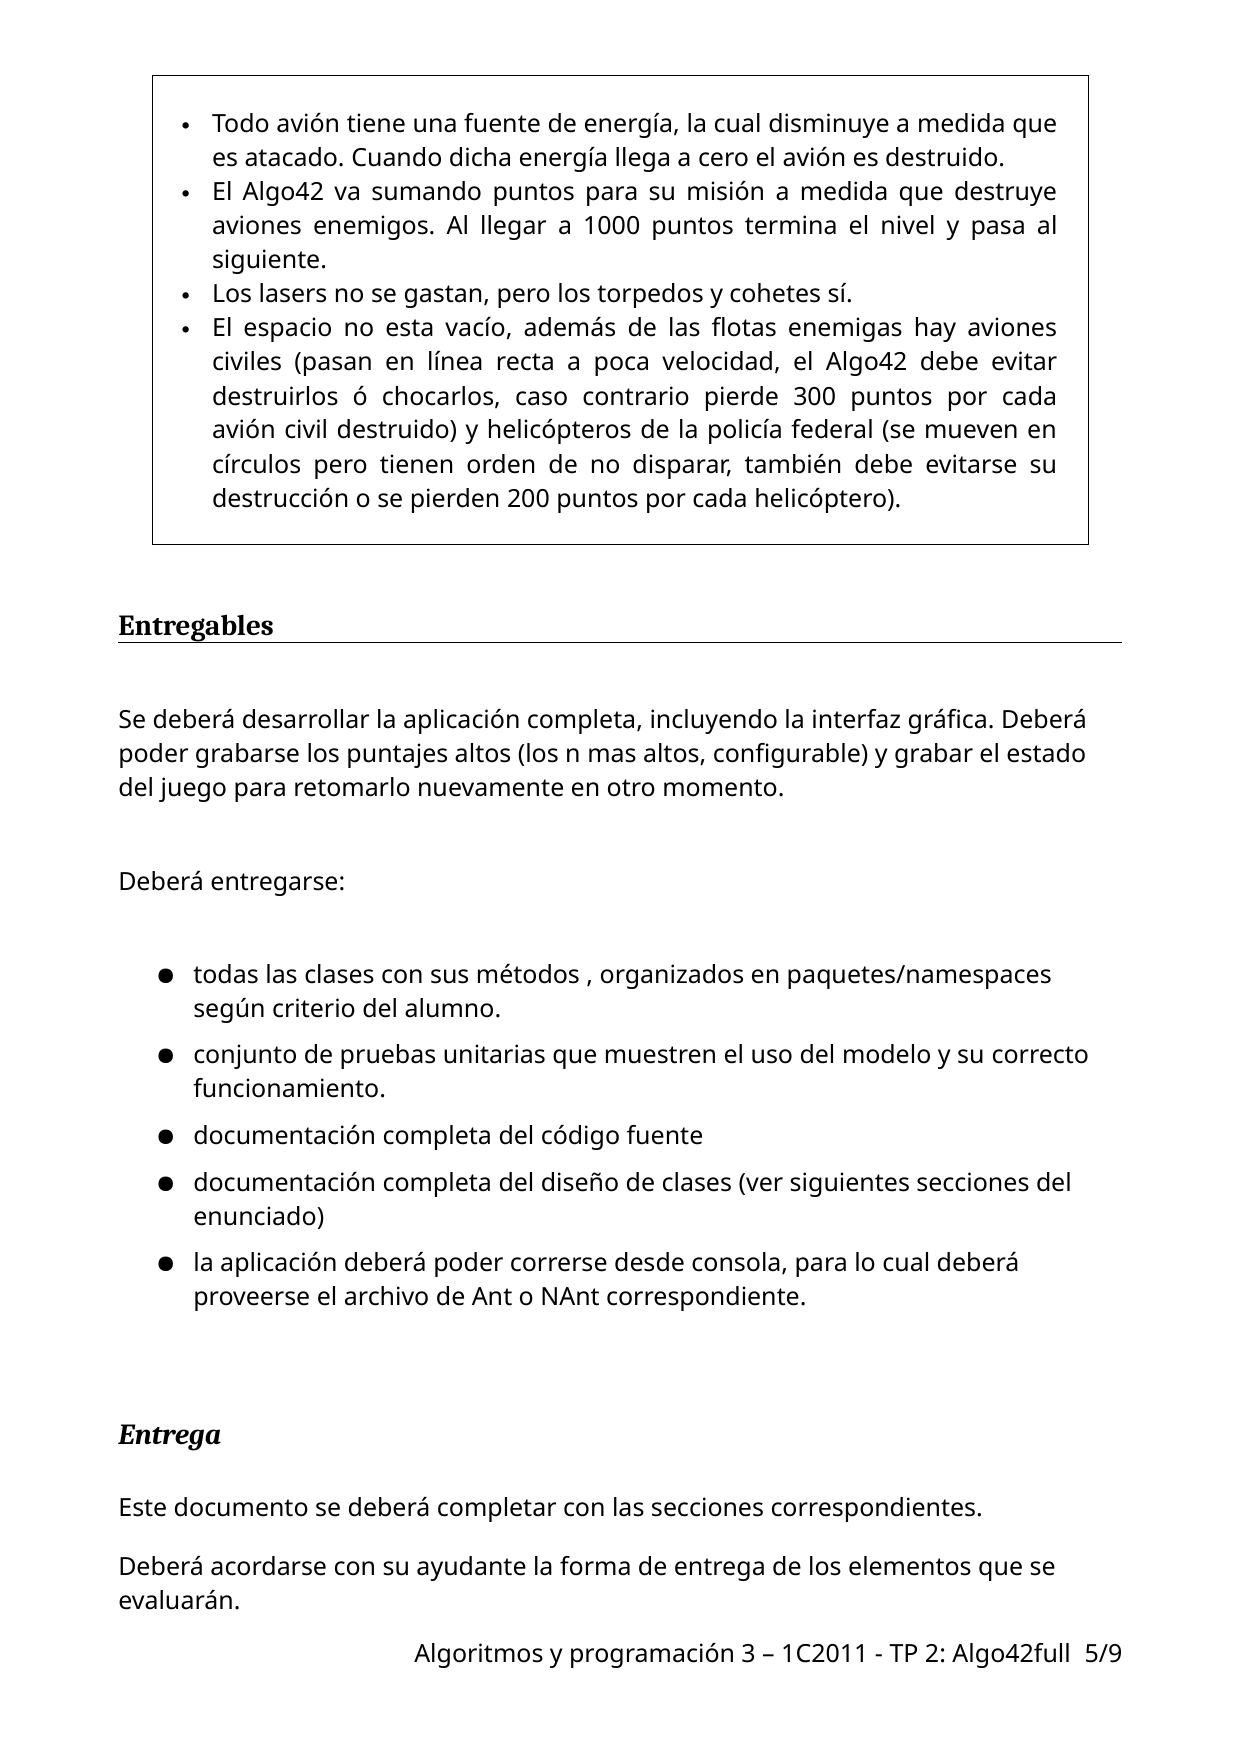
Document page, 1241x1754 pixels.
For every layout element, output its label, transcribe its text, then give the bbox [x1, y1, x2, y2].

text Deberá entregarse: [118, 863, 1122, 897]
text Este documento se deberá completar con las secciones correspondientes. [118, 1489, 1122, 1524]
list todas las clases con sus métodos , organizados en paquetes/namespaces según criterio del alumno. [156, 956, 1122, 1024]
list conjunto de pruebas unitarias que muestren el uso del modelo y su correcto funcionamiento. [156, 1037, 1122, 1105]
table_header Corre el año 2042 y nuestro país debe defenderse de una invasión extranjera que busca el control de las fuentes de agua potable de nuestras provincias. Nuestra flota aérea consta de 2 aviones, uno de los cuales no funciona por falta de mantenimiento. La flota extranjera es muy poderosa y está compuesta de miles de aviones que comienzan a sobrevolar nuestro territorio y amenazan con controlarlo por completo. Pero aun queda una esperanza si nuestro único avión (cuyo nombre clave es “Algo42”) pudiera llegar hasta el porta-aviones enemigo y arrojarse en picada sobre él, destruyendo el cuartel de control de los invasores. Para cumplir con su cometido, el Algo42 deberá cumplir una serie de misiones. En cada misión se enfrentara a una flota distinta de aviones invasores. Las flotas de los enemigos están conformadas por distintos tipos de aviones. La cantidad de aviones de las flotas es variable (mínimo 15 aviones). Cada flota cuenta con un avión Guía que coordina al resto de los aviones de la flota. En caso de destruirse el avión Guía los demás aviones detienen sus disparos instantáneamente y huyen del campo de batalla. Una implementación de una empresa competidora puede verse en el siguiente link, y sirve para entender la dinámica del juego: http://www.youtube.com/watch?v=xQIB-O0DZm4 Los enemigos cuentan con los siguientes modelos de naves: Por su parte el Algo42 es un avión escalable. En la versión base solo cuenta con lasers, pero puede escalar aumentado su poderío apropiándose de las armas y energía de los aviones que destruye. Consideraciones generales: Todo avión tiene una fuente de energía, la cual disminuye a medida que es atacado. Cuando dicha energía llega a cero el avión es destruido. El Algo42 va sumando puntos para su misión a medida que destruye aviones enemigos. Al llegar a 1000 puntos termina el nivel y pasa al siguiente. Los lasers no se gastan, pero los torpedos y cohetes sí. El espacio no esta vacío, además de las flotas enemigas hay aviones civiles (pasan en línea recta a poca velocidad, el Algo42 debe evitar destruirlos ó chocarlos, caso contrario pierde 300 puntos por cada avión civil destruido) y helicópteros de la policía federal (se mueven en círculos pero tienen orden de no disparar, también debe evitarse su destrucción o se pierden 200 puntos por cada helicóptero). [153, 76, 1088, 544]
list la aplicación deberá poder correrse desde consola, para lo cual deberá proveerse el archivo de Ant o NAnt correspondiente. [156, 1245, 1122, 1313]
subtitle Entregables [118, 609, 1122, 642]
text Se deberá desarrollar la aplicación completa, incluyendo la interfaz gráfica. Deberá poder grabarse los puntajes altos (los n mas altos, configurable) y grabar el estado del juego para retomarlo nuevamente en otro momento. [118, 702, 1122, 804]
subtitle Entrega [118, 1418, 1122, 1452]
list documentación completa del código fuente [156, 1118, 1122, 1152]
text Deberá acordarse con su ayudante la forma de entrega de los elementos que se evaluarán. [118, 1549, 1122, 1617]
list documentación completa del diseño de clases (ver siguientes secciones del enunciado) [156, 1164, 1122, 1232]
